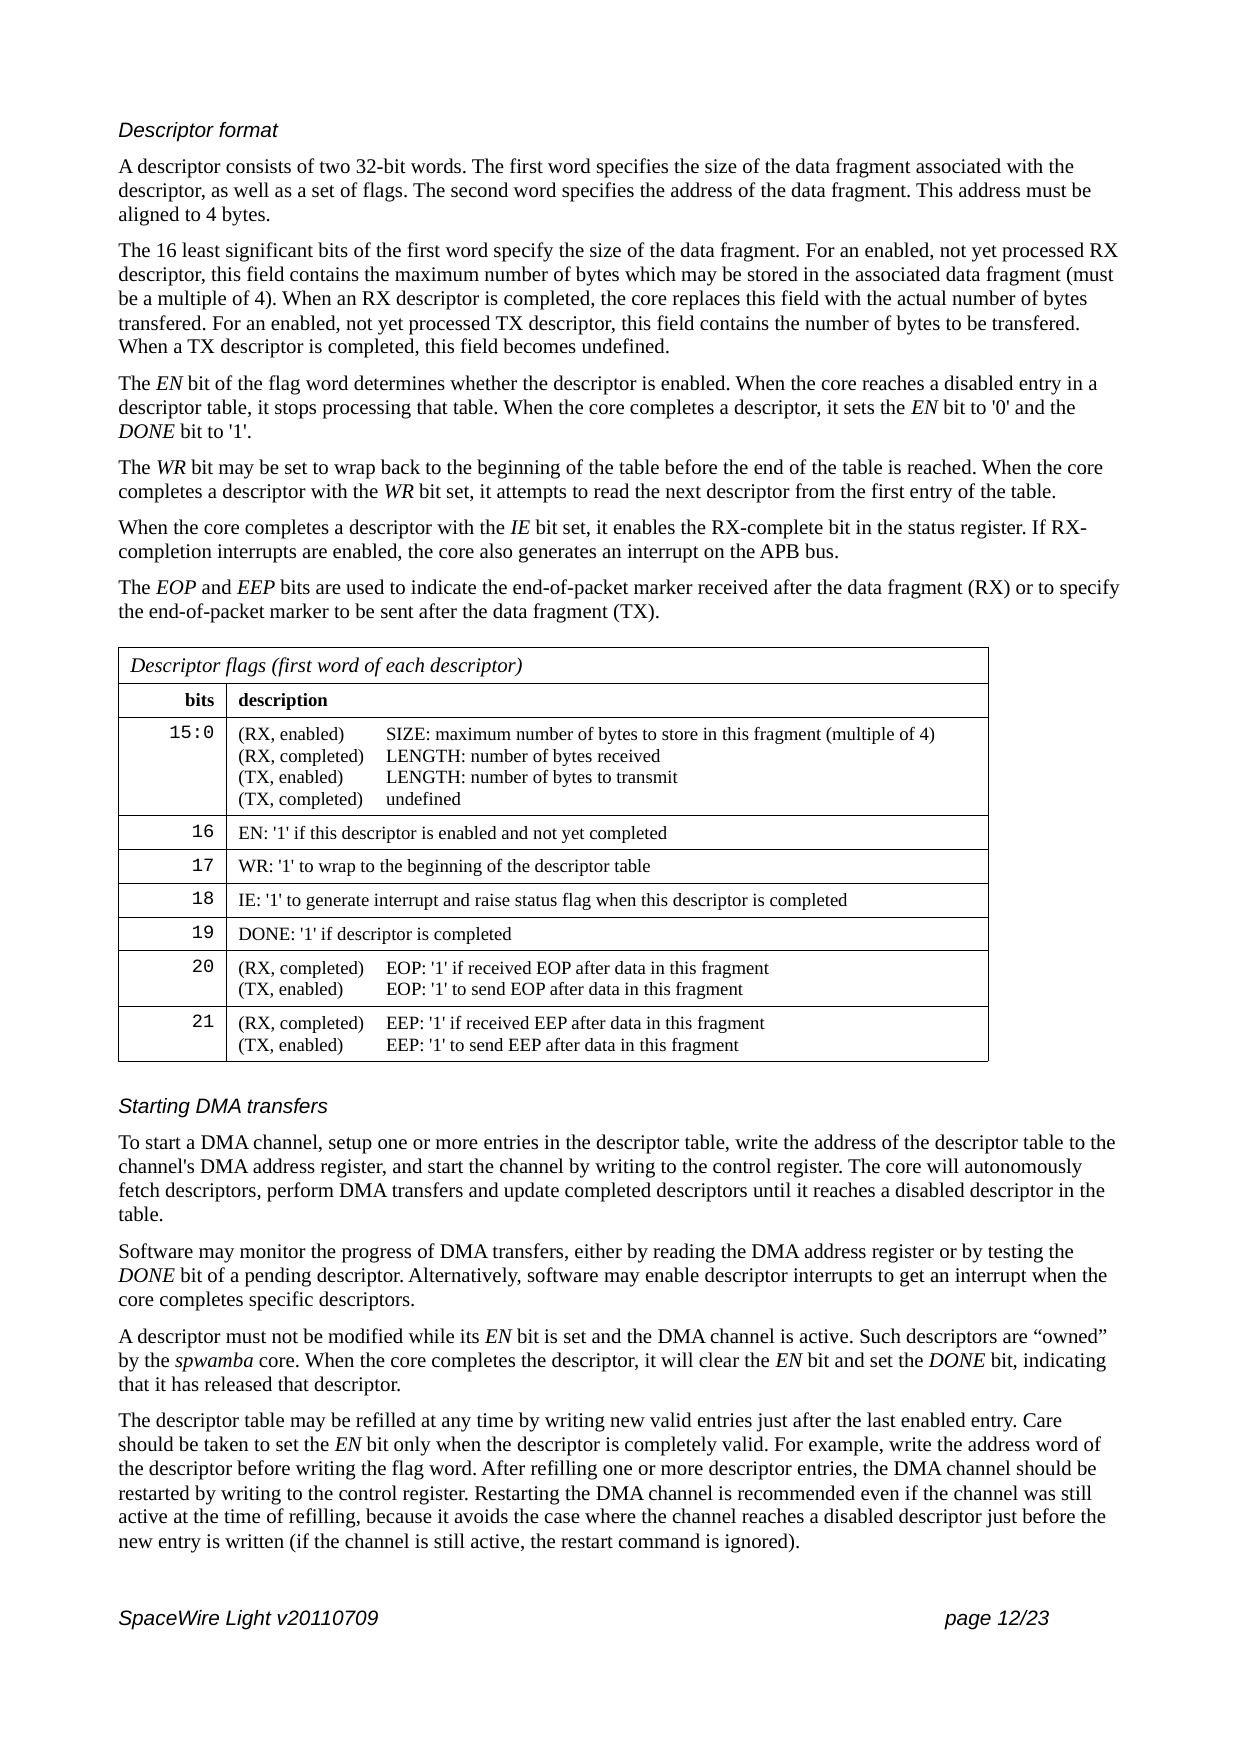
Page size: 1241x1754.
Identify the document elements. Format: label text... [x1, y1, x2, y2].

text The descriptor table may be refilled at any time by writing new valid entries just after the last enabled entry. Care should be taken to set the EN bit only when the descriptor is completely valid. For example, write the address word of the descriptor before writing the flag word. After refilling one or more descriptor entries, the DMA channel should be restarted by writing to the control register. Restarting the DMA channel is recommended even if the channel was still active at the time of refilling, because it avoids the case where the channel reaches a disabled descriptor just before the new entry is written (if the channel is still active, the restart command is ignored). [118, 1408, 1122, 1553]
text The 16 least significant bits of the first word specify the size of the data fragment. For an enabled, not yet processed RX descriptor, this field contains the maximum number of bytes which may be stored in the associated data fragment (must be a multiple of 4). When an RX descriptor is completed, the core replaces this field with the actual number of bytes transfered. For an enabled, not yet processed TX descriptor, this field contains the number of bytes to be transfered. When a TX descriptor is completed, this field becomes undefined. [118, 238, 1122, 358]
table_cell (RX, completed) EOP: '1' if received EOP after data in this fragment (TX, enabled) EOP: '1' to send EOP after data in this fragment [227, 951, 988, 1006]
table_cell (RX, enabled) SIZE: maximum number of bytes to store in this fragment (multiple of 4) (RX, completed) LENGTH: number of bytes received (TX, enabled) LENGTH: number of bytes to transmit (TX, completed) undefined [227, 718, 988, 815]
table_cell 20 [119, 951, 226, 1006]
table_cell IE: '1' to generate interrupt and raise status flag when this descriptor is completed [227, 884, 988, 917]
table_cell DONE: '1' if descriptor is completed [227, 918, 988, 950]
text The WR bit may be set to wrap back to the beginning of the table before the end of the table is reached. When the core completes a descriptor with the WR bit set, it attempts to read the next descriptor from the first entry of the table. [118, 455, 1122, 503]
table_cell WR: '1' to wrap to the beginning of the descriptor table [227, 850, 988, 883]
table_cell 19 [119, 918, 226, 950]
table_cell 15:0 [119, 718, 226, 815]
subtitle Descriptor format [118, 118, 1122, 142]
table_cell 18 [119, 884, 226, 917]
text A descriptor must not be modified while its EN bit is set and the DMA channel is active. Such descriptors are “owned” by the spwamba core. When the core completes the descriptor, it will clear the EN bit and set the DONE bit, indicating that it has released that descriptor. [118, 1323, 1122, 1396]
table_cell 16 [119, 816, 226, 849]
text To start a DMA channel, setup one or more entries in the descriptor table, write the address of the descriptor table to the channel's DMA address register, and start the channel by writing to the control register. The core will autonomously fetch descriptors, perform DMA transfers and update completed descriptors until it reaches a disabled descriptor in the table. [118, 1130, 1122, 1226]
table_header Descriptor flags (first word of each descriptor) [119, 648, 988, 683]
table_cell description [227, 684, 988, 717]
table_cell (RX, completed) EEP: '1' if received EEP after data in this fragment (TX, enabled) EEP: '1' to send EEP after data in this fragment [227, 1007, 988, 1061]
table_cell 17 [119, 850, 226, 883]
text Software may monitor the progress of DMA transfers, either by reading the DMA address register or by testing the DONE bit of a pending descriptor. Alternatively, software may enable descriptor interrupts to get an interrupt when the core completes specific descriptors. [118, 1239, 1122, 1311]
table_cell EN: '1' if this descriptor is enabled and not yet completed [227, 816, 988, 849]
table_cell bits [119, 684, 226, 717]
table_cell 21 [119, 1007, 226, 1061]
text A descriptor consists of two 32-bit words. The first word specifies the size of the data fragment associated with the descriptor, as well as a set of flags. The second word specifies the address of the data fragment. This address must be aligned to 4 bytes. [118, 154, 1122, 226]
text The EN bit of the flag word determines whether the descriptor is enabled. When the core reaches a disabled entry in a descriptor table, it stops processing that table. When the core completes a descriptor, it sets the EN bit to '0' and the DONE bit to '1'. [118, 371, 1122, 443]
subtitle Starting DMA transfers [118, 1094, 1122, 1118]
text The EOP and EEP bits are used to indicate the end-of-packet marker received after the data fragment (RX) or to specify the end-of-packet marker to be sent after the data fragment (TX). [118, 575, 1122, 623]
text When the core completes a descriptor with the IE bit set, it enables the RX-complete bit in the status register. If RX-completion interrupts are enabled, the core also generates an interrupt on the APB bus. [118, 515, 1122, 563]
